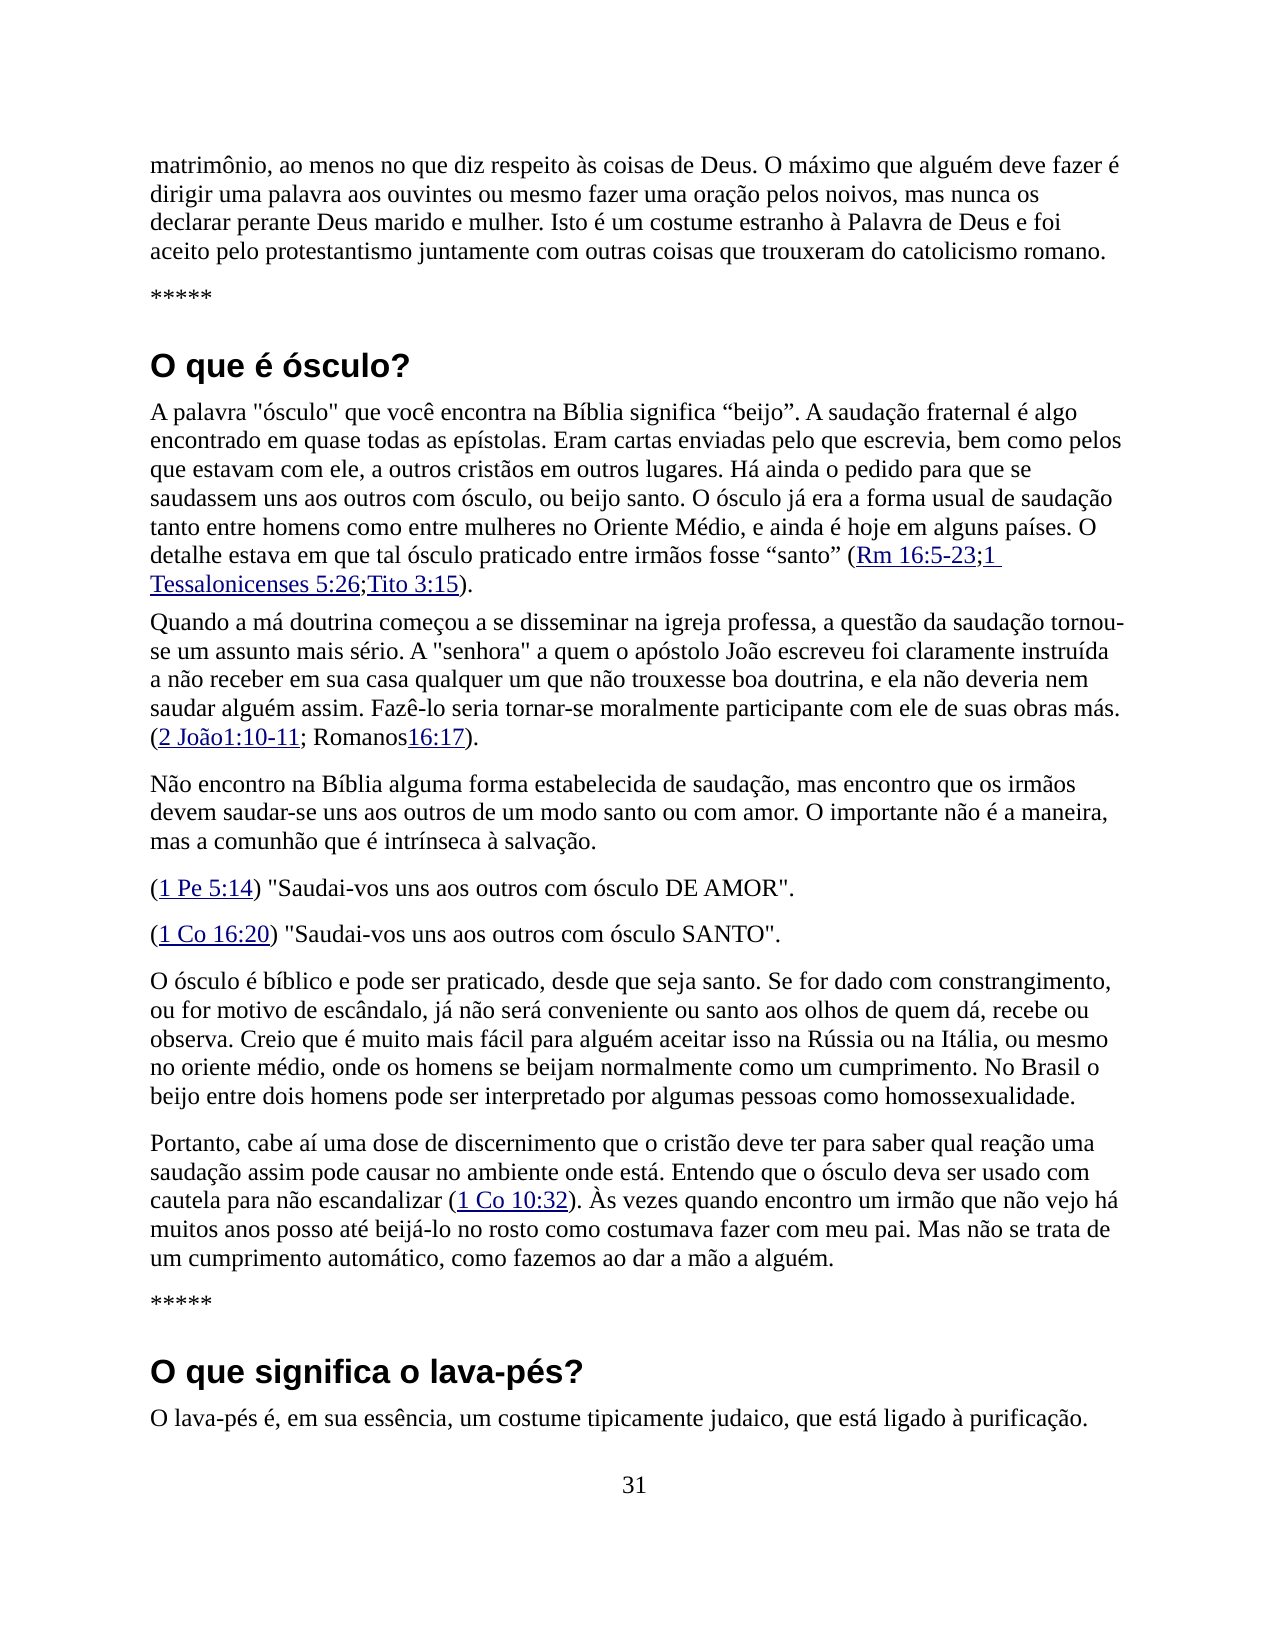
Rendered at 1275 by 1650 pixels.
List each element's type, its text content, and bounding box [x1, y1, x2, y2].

text ***** [150, 1289, 1125, 1318]
text O lava-pés é, em sua essência, um costume tipicamente judaico, que está ligado à purificação. [150, 1403, 1125, 1432]
text Quando a má doutrina começou a se disseminar na igreja professa, a questão da saudação tornou-se um assunto mais sério. A "senhora" a quem o apóstolo João escreveu foi claramente instruída a não receber em sua casa qualquer um que não trouxesse boa doutrina, e ela não deveria nem saudar alguém assim. Fazê-lo seria tornar-se moralmente participante com ele de suas obras más. (2 João1:10-11; Romanos16:17). [150, 607, 1125, 751]
subtitle O que é ósculo? [150, 346, 1125, 384]
text (1 Pe 5:14) "Saudai-vos uns aos outros com ósculo DE AMOR". [150, 873, 1125, 902]
text (1 Co 16:20) "Saudai-vos uns aos outros com ósculo SANTO". [150, 919, 1125, 948]
text Portanto, cabe aí uma dose de discernimento que o cristão deve ter para saber qual reação uma saudação assim pode causar no ambiente onde está. Entendo que o ósculo deva ser usado com cautela para não escandalizar (1 Co 10:32). Às vezes quando encontro um irmão que não vejo há muitos anos posso até beijá-lo no rosto como costumava fazer com meu pai. Mas não se trata de um cumprimento automático, como fazemos ao dar a mão a alguém. [150, 1128, 1125, 1272]
text ***** [150, 283, 1125, 312]
text O ósculo é bíblico e pode ser praticado, desde que seja santo. Se for dado com constrangimento, ou for motivo de escândalo, já não será conveniente ou santo aos olhos de quem dá, recebe ou observa. Creio que é muito mais fácil para alguém aceitar isso na Rússia ou na Itália, ou mesmo no oriente médio, onde os homens se beijam normalmente como um cumprimento. No Brasil o beijo entre dois homens pode ser interpretado por algumas pessoas como homossexualidade. [150, 966, 1125, 1110]
subtitle O que significa o lava-pés? [150, 1352, 1125, 1391]
text matrimônio, ao menos no que diz respeito às coisas de Deus. O máximo que alguém deve fazer é dirigir uma palavra aos ouvintes ou mesmo fazer uma oração pelos noivos, mas nunca os declarar perante Deus marido e mulher. Isto é um costume estranho à Palavra de Deus e foi aceito pelo protestantismo juntamente com outras coisas que trouxeram do catolicismo romano. [150, 150, 1125, 265]
text Não encontro na Bíblia alguma forma estabelecida de saudação, mas encontro que os irmãos devem saudar-se uns aos outros de um modo santo ou com amor. O importante não é a maneira, mas a comunhão que é intrínseca à salvação. [150, 769, 1125, 855]
text A palavra "ósculo" que você encontra na Bíblia significa “beijo”. A saudação fraternal é algo encontrado em quase todas as epístolas. Eram cartas enviadas pelo que escrevia, bem como pelos que estavam com ele, a outros cristãos em outros lugares. Há ainda o pedido para que se saudassem uns aos outros com ósculo, ou beijo santo. O ósculo já era a forma usual de saudação tanto entre homens como entre mulheres no Oriente Médio, e ainda é hoje em alguns países. O detalhe estava em que tal ósculo praticado entre irmãos fosse “santo” (Rm 16:5-23;1 Tessalonicenses 5:26;Tito 3:15). [150, 397, 1125, 598]
